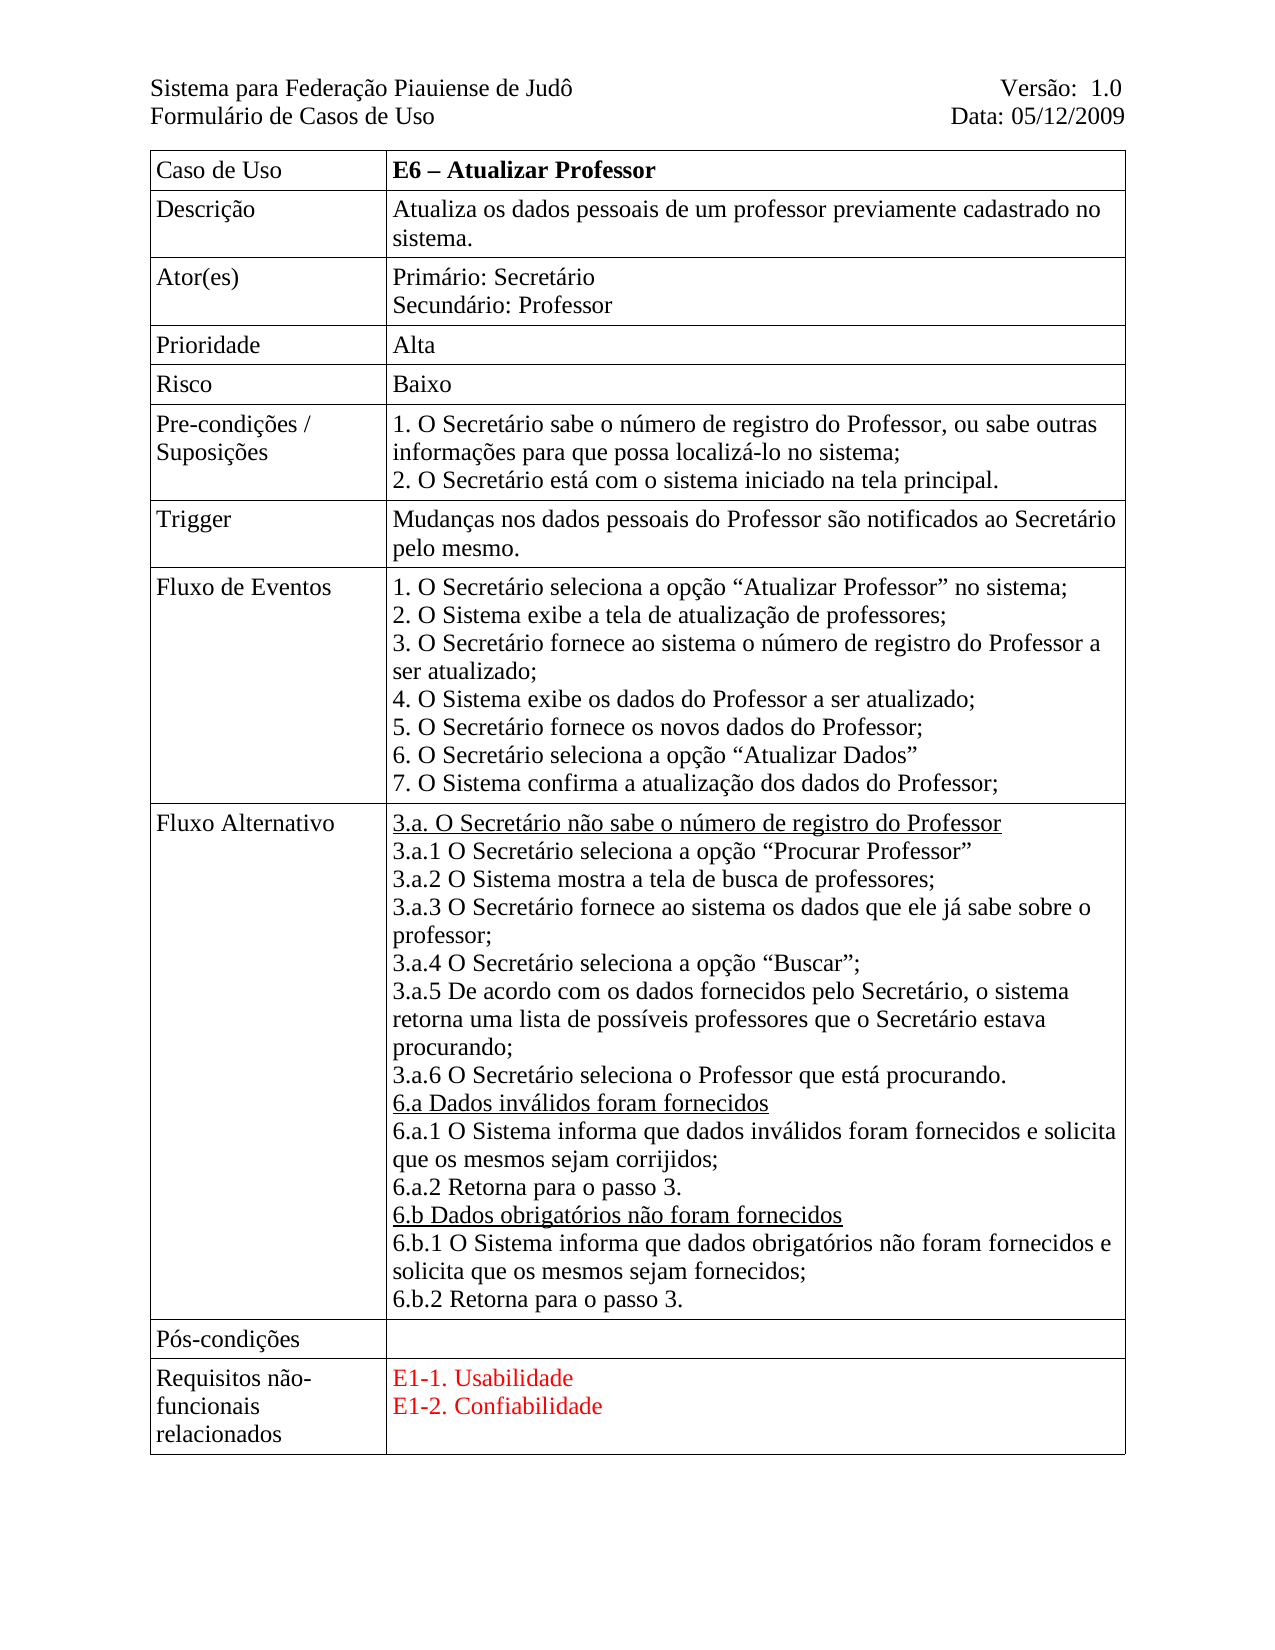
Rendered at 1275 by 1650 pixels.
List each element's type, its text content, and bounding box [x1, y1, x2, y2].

table_cell Primário: Secretário Secundário: Professor [387, 258, 1125, 325]
table_cell Risco [151, 365, 386, 404]
table_header E6 – Atualizar Professor [387, 151, 1125, 190]
table_cell Mudanças nos dados pessoais do Professor são notificados ao Secretário pelo mesmo. [387, 501, 1125, 567]
table_cell Prioridade [151, 326, 386, 364]
table_cell [387, 1320, 1125, 1358]
table_cell 1. O Secretário sabe o número de registro do Professor, ou sabe outras informações para que possa localizá-lo no sistema; 2. O Secretário está com o sistema iniciado na tela principal. [387, 405, 1125, 500]
table_cell Requisitos não-funcionais relacionados [151, 1359, 386, 1454]
table_cell Fluxo Alternativo [151, 804, 386, 1319]
table_cell Baixo [387, 365, 1125, 404]
table_cell Trigger [151, 501, 386, 567]
table_cell E1-1. Usabilidade E1-2. Confiabilidade [387, 1359, 1125, 1454]
table_header Caso de Uso [151, 151, 386, 190]
table_cell Pre-condições / Suposições [151, 405, 386, 500]
table_cell 3.a. O Secretário não sabe o número de registro do Professor 3.a.1 O Secretário seleciona a opção “Procurar Professor” 3.a.2 O Sistema mostra a tela de busca de professores; 3.a.3 O Secretário fornece ao sistema os dados que ele já sabe sobre o professor; 3.a.4 O Secretário seleciona a opção “Buscar”; 3.a.5 De acordo com os dados fornecidos pelo Secretário, o sistema retorna uma lista de possíveis professores que o Secretário estava procurando; 3.a.6 O Secretário seleciona o Professor que está procurando. 6.a Dados inválidos foram fornecidos 6.a.1 O Sistema informa que dados inválidos foram fornecidos e solicita que os mesmos sejam corrijidos; 6.a.2 Retorna para o passo 3. 6.b Dados obrigatórios não foram fornecidos 6.b.1 O Sistema informa que dados obrigatórios não foram fornecidos e solicita que os mesmos sejam fornecidos; 6.b.2 Retorna para o passo 3. [387, 804, 1125, 1319]
table_cell Atualiza os dados pessoais de um professor previamente cadastrado no sistema. [387, 191, 1125, 257]
table_cell Descrição [151, 191, 386, 257]
table_cell Alta [387, 326, 1125, 364]
table_cell Pós-condições [151, 1320, 386, 1358]
table_cell Ator(es) [151, 258, 386, 325]
table_cell 1. O Secretário seleciona a opção “Atualizar Professor” no sistema; 2. O Sistema exibe a tela de atualização de professores; 3. O Secretário fornece ao sistema o número de registro do Professor a ser atualizado; 4. O Sistema exibe os dados do Professor a ser atualizado; 5. O Secretário fornece os novos dados do Professor; 6. O Secretário seleciona a opção “Atualizar Dados” 7. O Sistema confirma a atualização dos dados do Professor; [387, 568, 1125, 803]
table_cell Fluxo de Eventos [151, 568, 386, 803]
